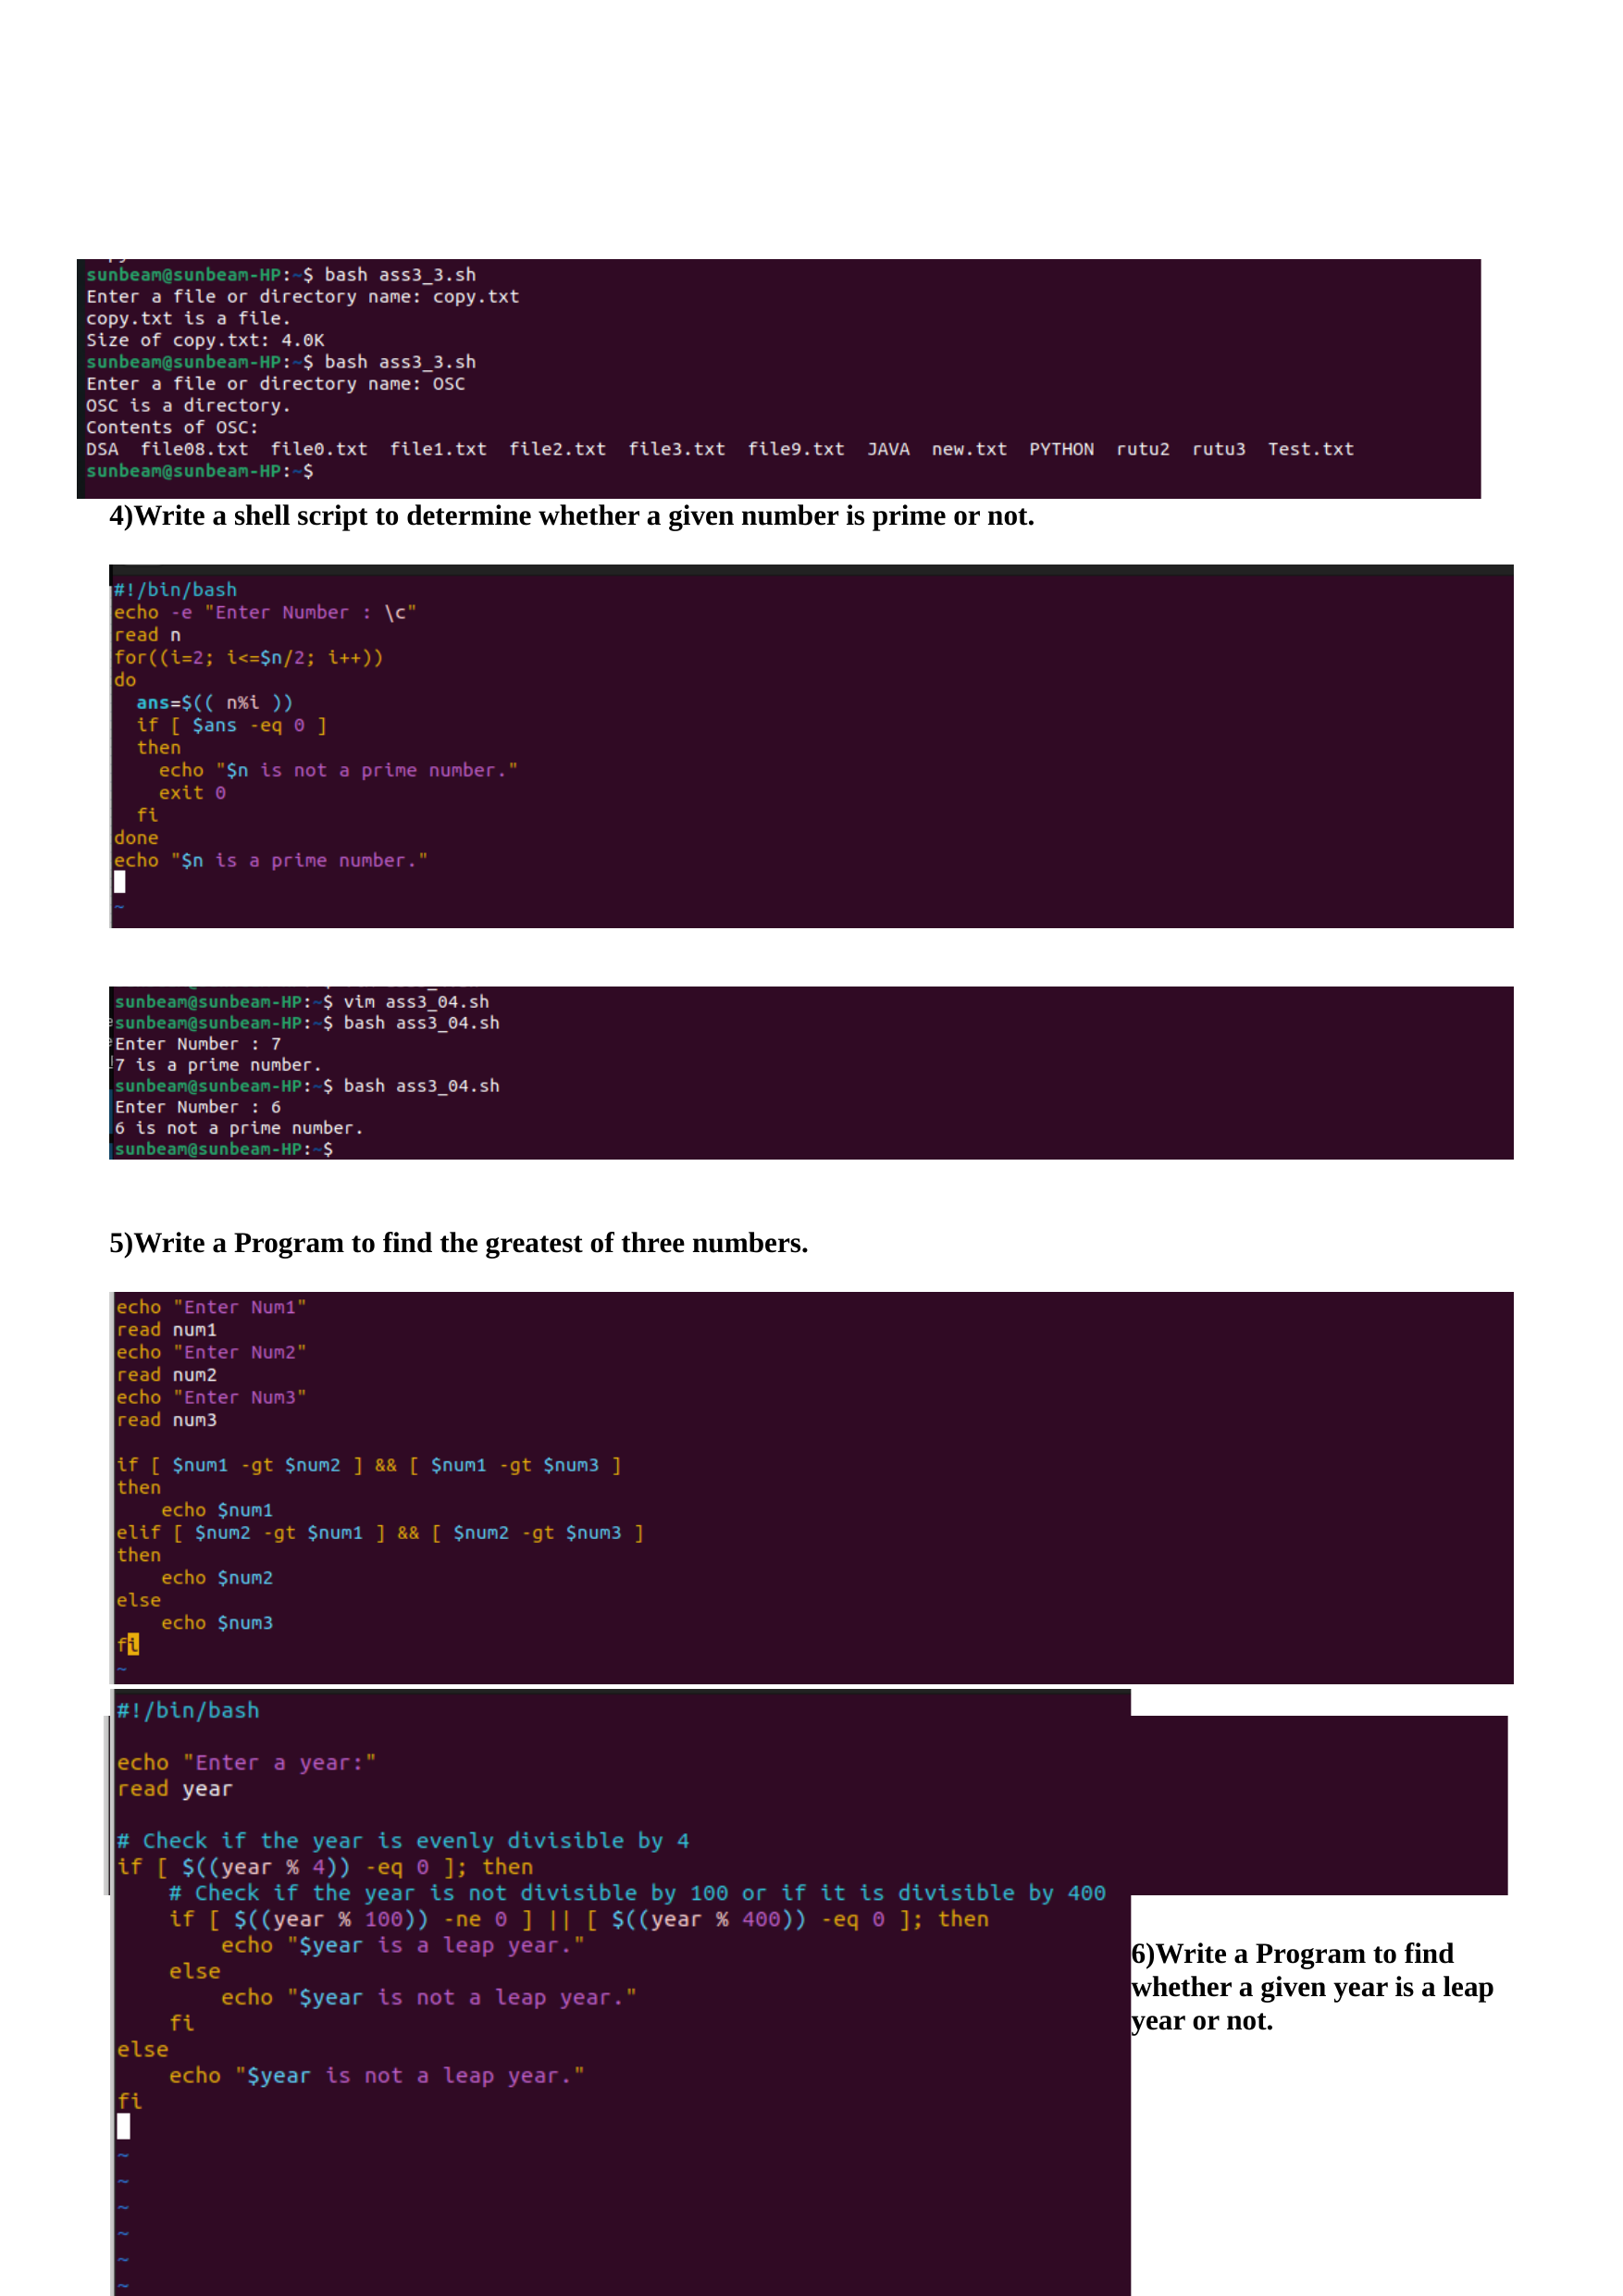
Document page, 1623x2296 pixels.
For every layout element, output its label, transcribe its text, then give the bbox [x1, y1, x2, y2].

text 4)Write a shell script to determine whether a given number is prime or not. [109, 402, 1514, 531]
text 6)Write a Program to find whether a given year is a leap year or not. [1132, 1937, 1514, 2037]
text 5)Write a Program to find the greatest of three numbers. [109, 1225, 1514, 1259]
